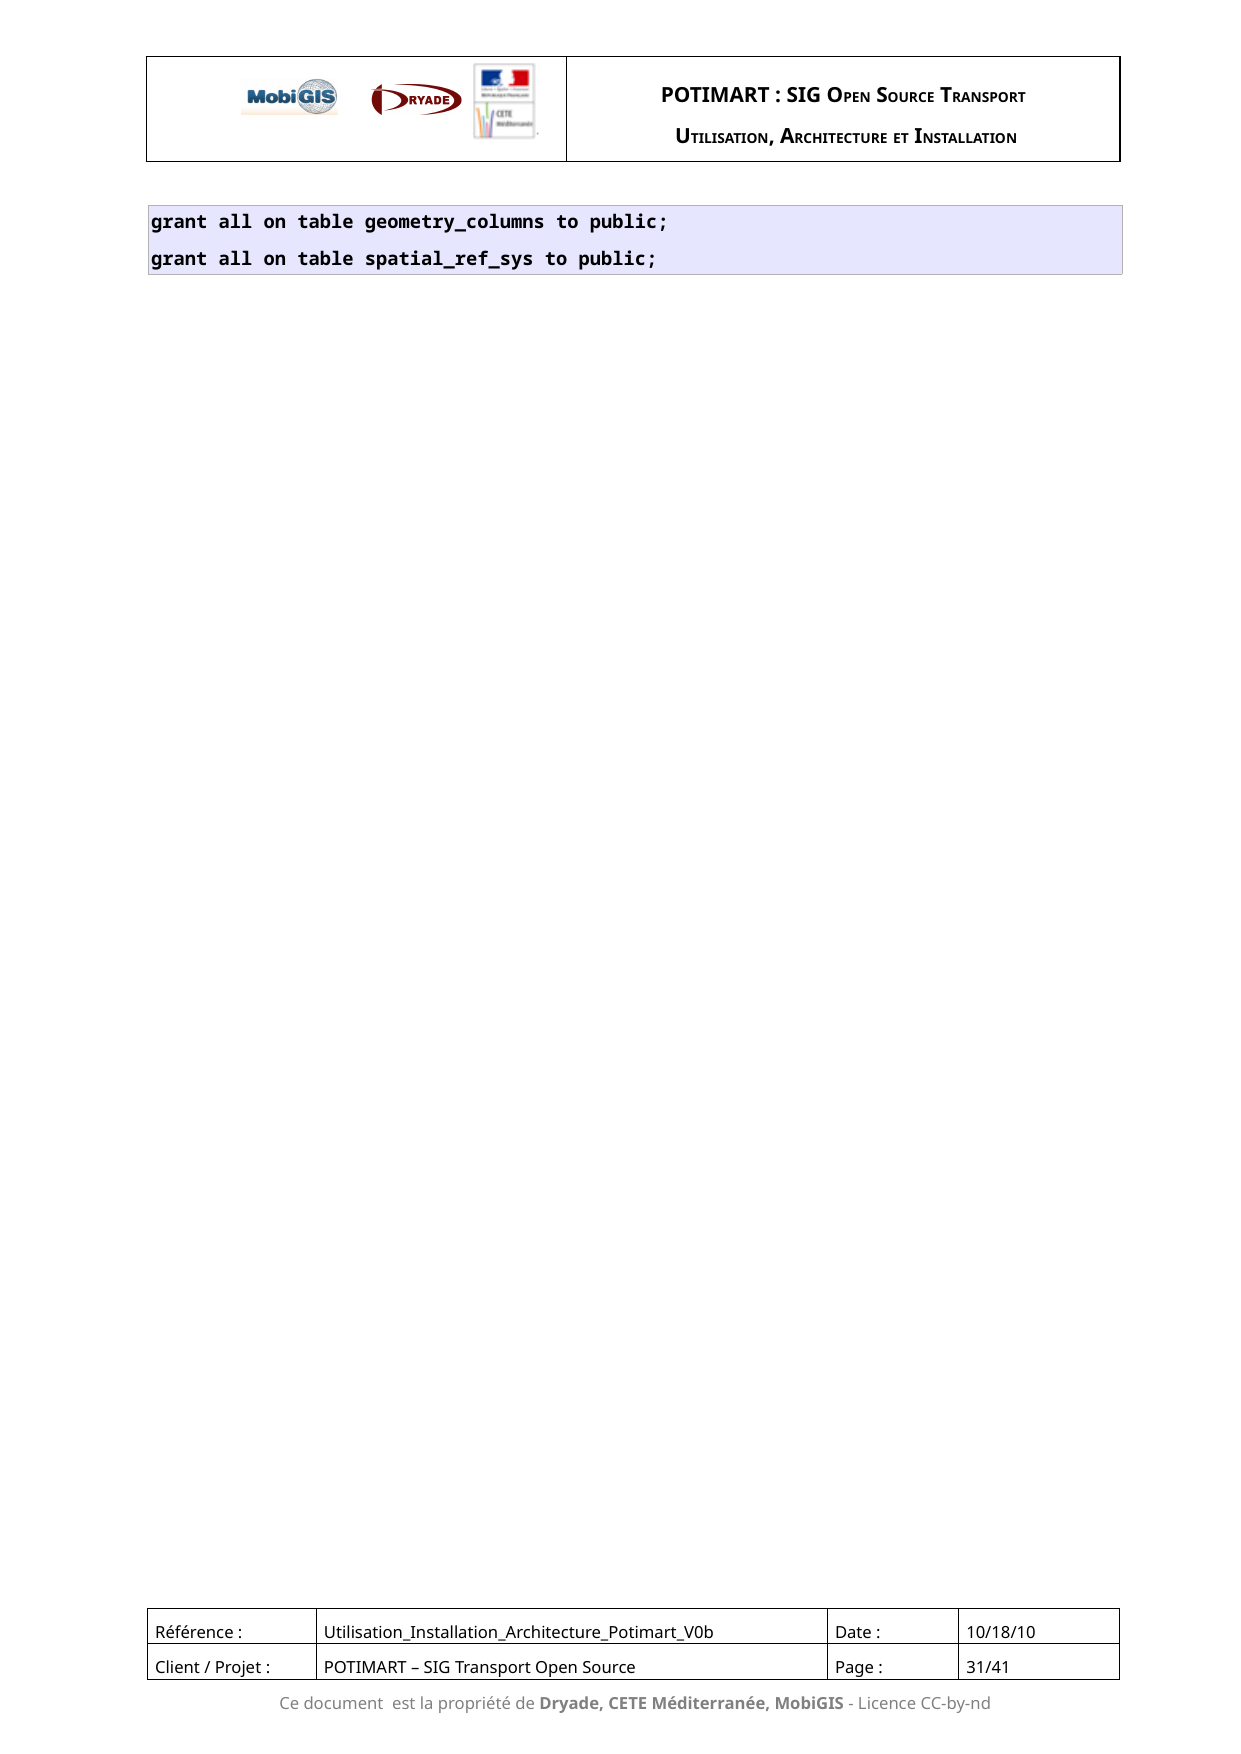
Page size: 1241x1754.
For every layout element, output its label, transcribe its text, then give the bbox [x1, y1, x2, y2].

text grant all on table geometry_columns to public; [149, 206, 1122, 234]
picture [241, 78, 338, 115]
picture [370, 84, 462, 115]
text grant all on table spatial_ref_sys to public; [149, 242, 1122, 274]
picture [472, 62, 539, 141]
